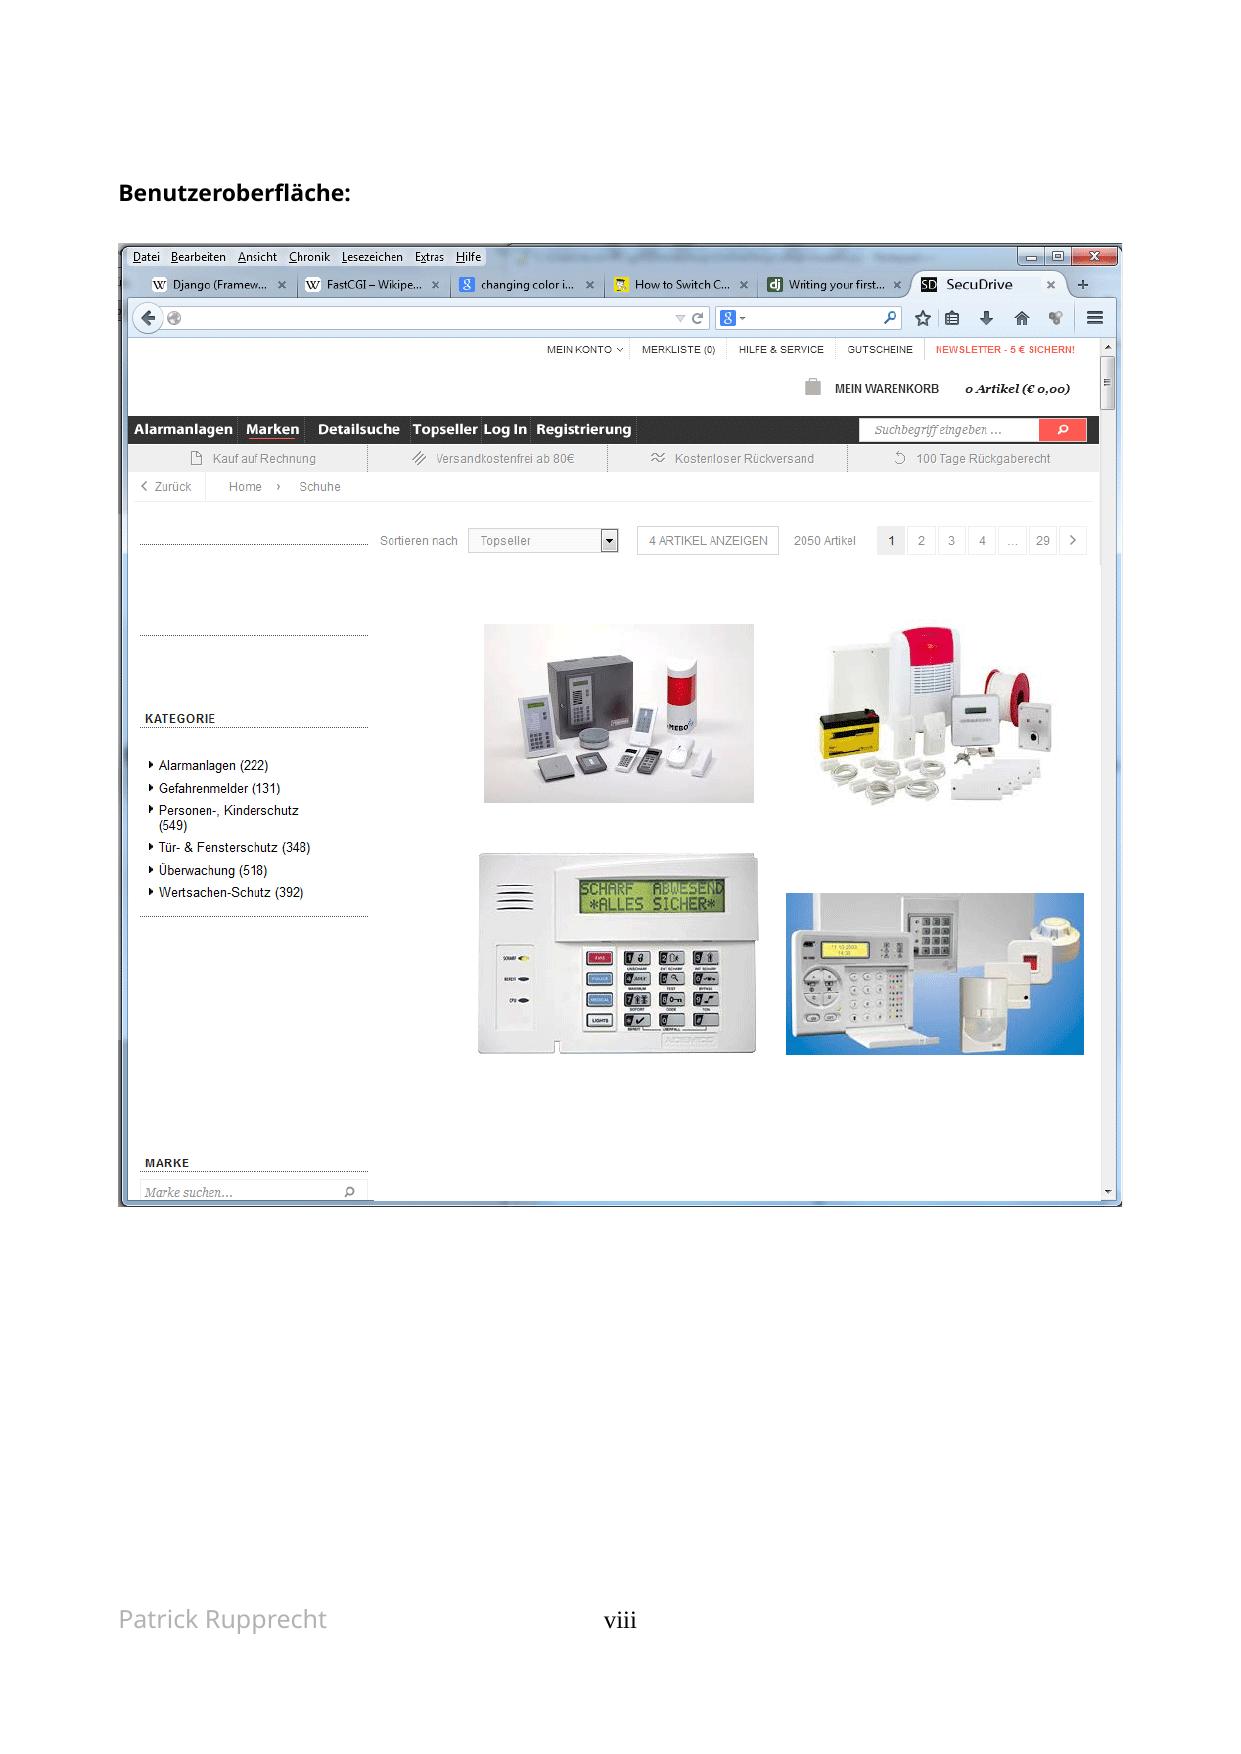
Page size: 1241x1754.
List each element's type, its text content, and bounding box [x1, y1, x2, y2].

text Benutzeroberfläche: [118, 177, 1122, 208]
picture [118, 243, 1123, 1207]
